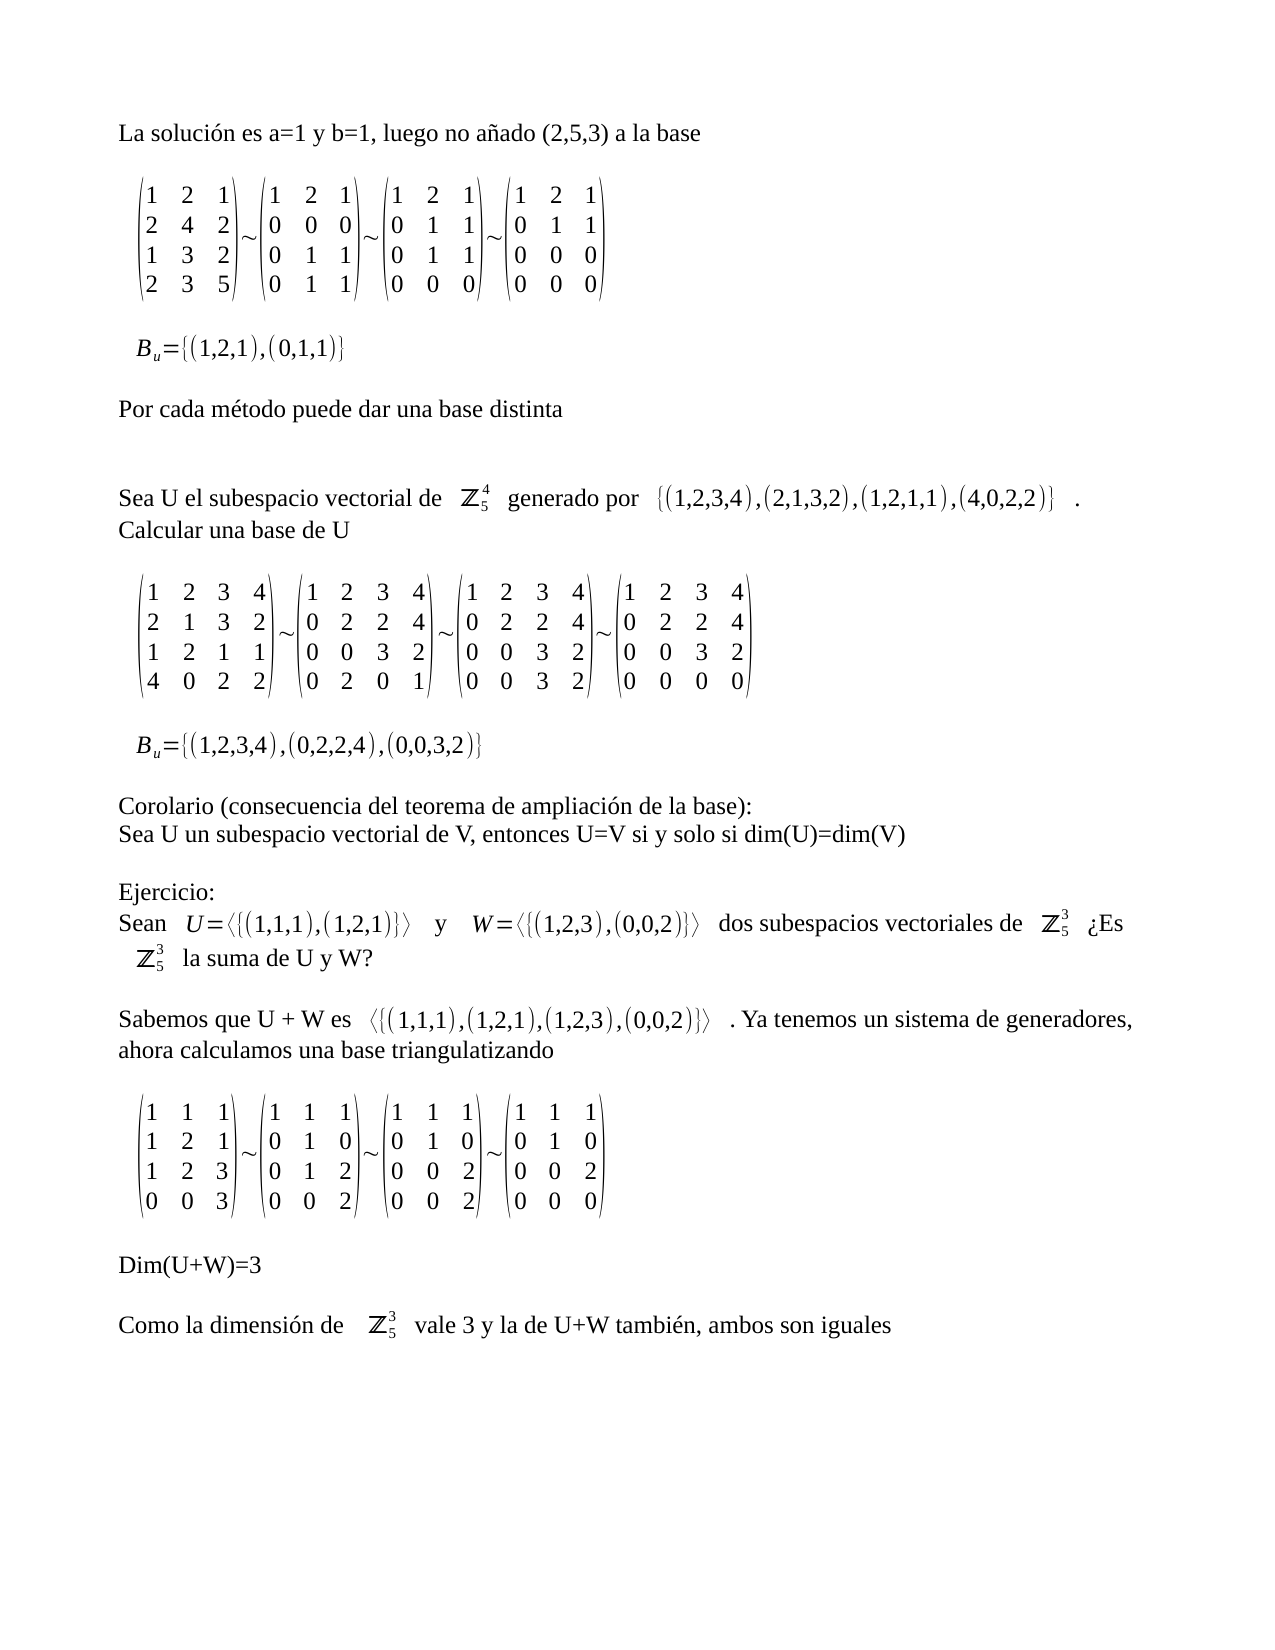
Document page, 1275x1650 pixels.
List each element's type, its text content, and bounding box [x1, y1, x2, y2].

text Como la dimensión de vale 3 y la de U+W también, ambos son iguales [118, 1307, 1157, 1342]
text Corolario (consecuencia del teorema de ampliación de la base): [118, 791, 1157, 819]
text Por cada método puede dar una base distinta [118, 394, 1157, 423]
text Sabemos que U + W es. Ya tenemos un sistema de generadores, ahora calculamos una base triangulatizando [118, 1004, 1157, 1063]
text Sea U un subespacio vectorial de V, entonces U=V si y solo si dim(U)=dim(V) [118, 819, 1157, 848]
text Ejercicio: [118, 877, 1157, 906]
text La solución es a=1 y b=1, luego no añado (2,5,3) a la base [118, 118, 1157, 147]
text Sean y dos subespacios vectoriales de¿Esla suma de U y W? [118, 906, 1157, 976]
text Dim(U+W)=3 [118, 1250, 1157, 1278]
text Sea U el subespacio vectorial degenerado por. Calcular una base de U [118, 480, 1157, 544]
